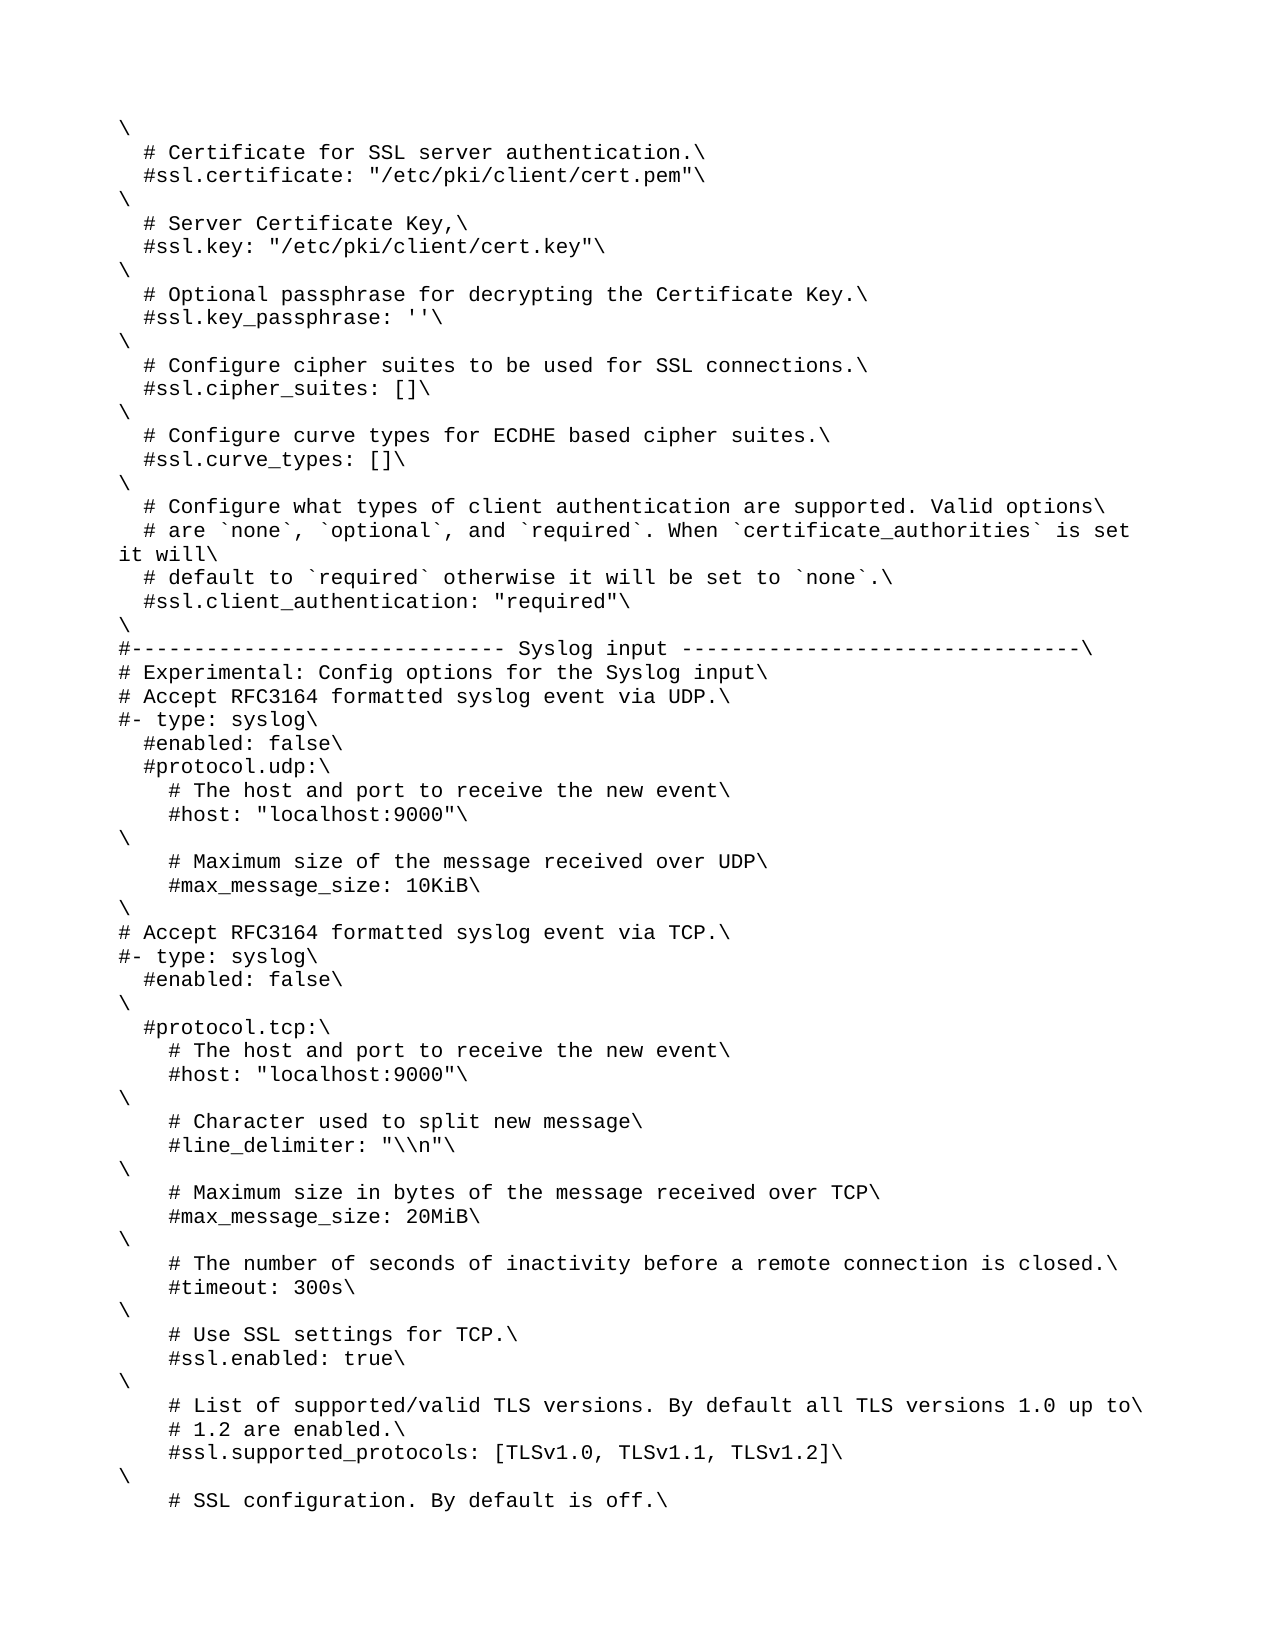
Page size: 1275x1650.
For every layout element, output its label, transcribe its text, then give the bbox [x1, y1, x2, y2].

text # The host and port to receive the new event\ [118, 780, 1157, 804]
text # SSL configuration. By default is off.\ [118, 1489, 1157, 1513]
text #ssl.key: "/etc/pki/client/cert.key"\ [118, 236, 1157, 260]
text # Character used to split new message\ [118, 1111, 1157, 1135]
text #ssl.supported_protocols: [TLSv1.0, TLSv1.1, TLSv1.2]\ [118, 1442, 1157, 1466]
text #host: "localhost:9000"\ [118, 1064, 1157, 1088]
text #line_delimiter: "\\n"\ [118, 1135, 1157, 1158]
text # Maximum size of the message received over UDP\ [118, 851, 1157, 875]
text \ [118, 118, 1157, 142]
text # Optional passphrase for decrypting the Certificate Key.\ [118, 284, 1157, 307]
text #enabled: false\ [118, 733, 1157, 757]
text #ssl.enabled: true\ [118, 1348, 1157, 1371]
text #- type: syslog\ [118, 946, 1157, 969]
text #------------------------------ Syslog input --------------------------------\ [118, 638, 1157, 662]
text \ [118, 993, 1157, 1017]
text # Certificate for SSL server authentication.\ [118, 142, 1157, 165]
text #protocol.udp:\ [118, 757, 1157, 780]
text # Configure cipher suites to be used for SSL connections.\ [118, 354, 1157, 378]
text \ [118, 473, 1157, 496]
text # Accept RFC3164 formatted syslog event via UDP.\ [118, 686, 1157, 709]
text \ [118, 260, 1157, 284]
text # Configure curve types for ECDHE based cipher suites.\ [118, 426, 1157, 449]
text \ [118, 189, 1157, 213]
text # are `none`, `optional`, and `required`. When `certificate_authorities` is set it will\ [118, 520, 1157, 567]
text #ssl.certificate: "/etc/pki/client/cert.pem"\ [118, 165, 1157, 189]
text # default to `required` otherwise it will be set to `none`.\ [118, 567, 1157, 591]
text \ [118, 1158, 1157, 1182]
text #ssl.key_passphrase: ''\ [118, 307, 1157, 331]
text \ [118, 1229, 1157, 1253]
text # Configure what types of client authentication are supported. Valid options\ [118, 496, 1157, 520]
text # The number of seconds of inactivity before a remote connection is closed.\ [118, 1253, 1157, 1277]
text \ [118, 1466, 1157, 1489]
text # List of supported/valid TLS versions. By default all TLS versions 1.0 up to\ [118, 1395, 1157, 1419]
text #max_message_size: 10KiB\ [118, 875, 1157, 898]
text \ [118, 827, 1157, 851]
text # Maximum size in bytes of the message received over TCP\ [118, 1182, 1157, 1206]
text #max_message_size: 20MiB\ [118, 1206, 1157, 1229]
text # Experimental: Config options for the Syslog input\ [118, 662, 1157, 686]
text # 1.2 are enabled.\ [118, 1419, 1157, 1442]
text # Accept RFC3164 formatted syslog event via TCP.\ [118, 922, 1157, 946]
text #timeout: 300s\ [118, 1277, 1157, 1300]
text #ssl.curve_types: []\ [118, 449, 1157, 473]
text #protocol.tcp:\ [118, 1017, 1157, 1040]
text \ [118, 898, 1157, 922]
text \ [118, 1088, 1157, 1111]
text \ [118, 1300, 1157, 1324]
text # Server Certificate Key,\ [118, 213, 1157, 236]
text #ssl.client_authentication: "required"\ [118, 591, 1157, 615]
text #host: "localhost:9000"\ [118, 804, 1157, 827]
text \ [118, 1371, 1157, 1395]
text #enabled: false\ [118, 969, 1157, 993]
text \ [118, 331, 1157, 354]
text \ [118, 615, 1157, 638]
text #ssl.cipher_suites: []\ [118, 378, 1157, 402]
text \ [118, 402, 1157, 426]
text # Use SSL settings for TCP.\ [118, 1324, 1157, 1348]
text #- type: syslog\ [118, 709, 1157, 733]
text # The host and port to receive the new event\ [118, 1040, 1157, 1064]
